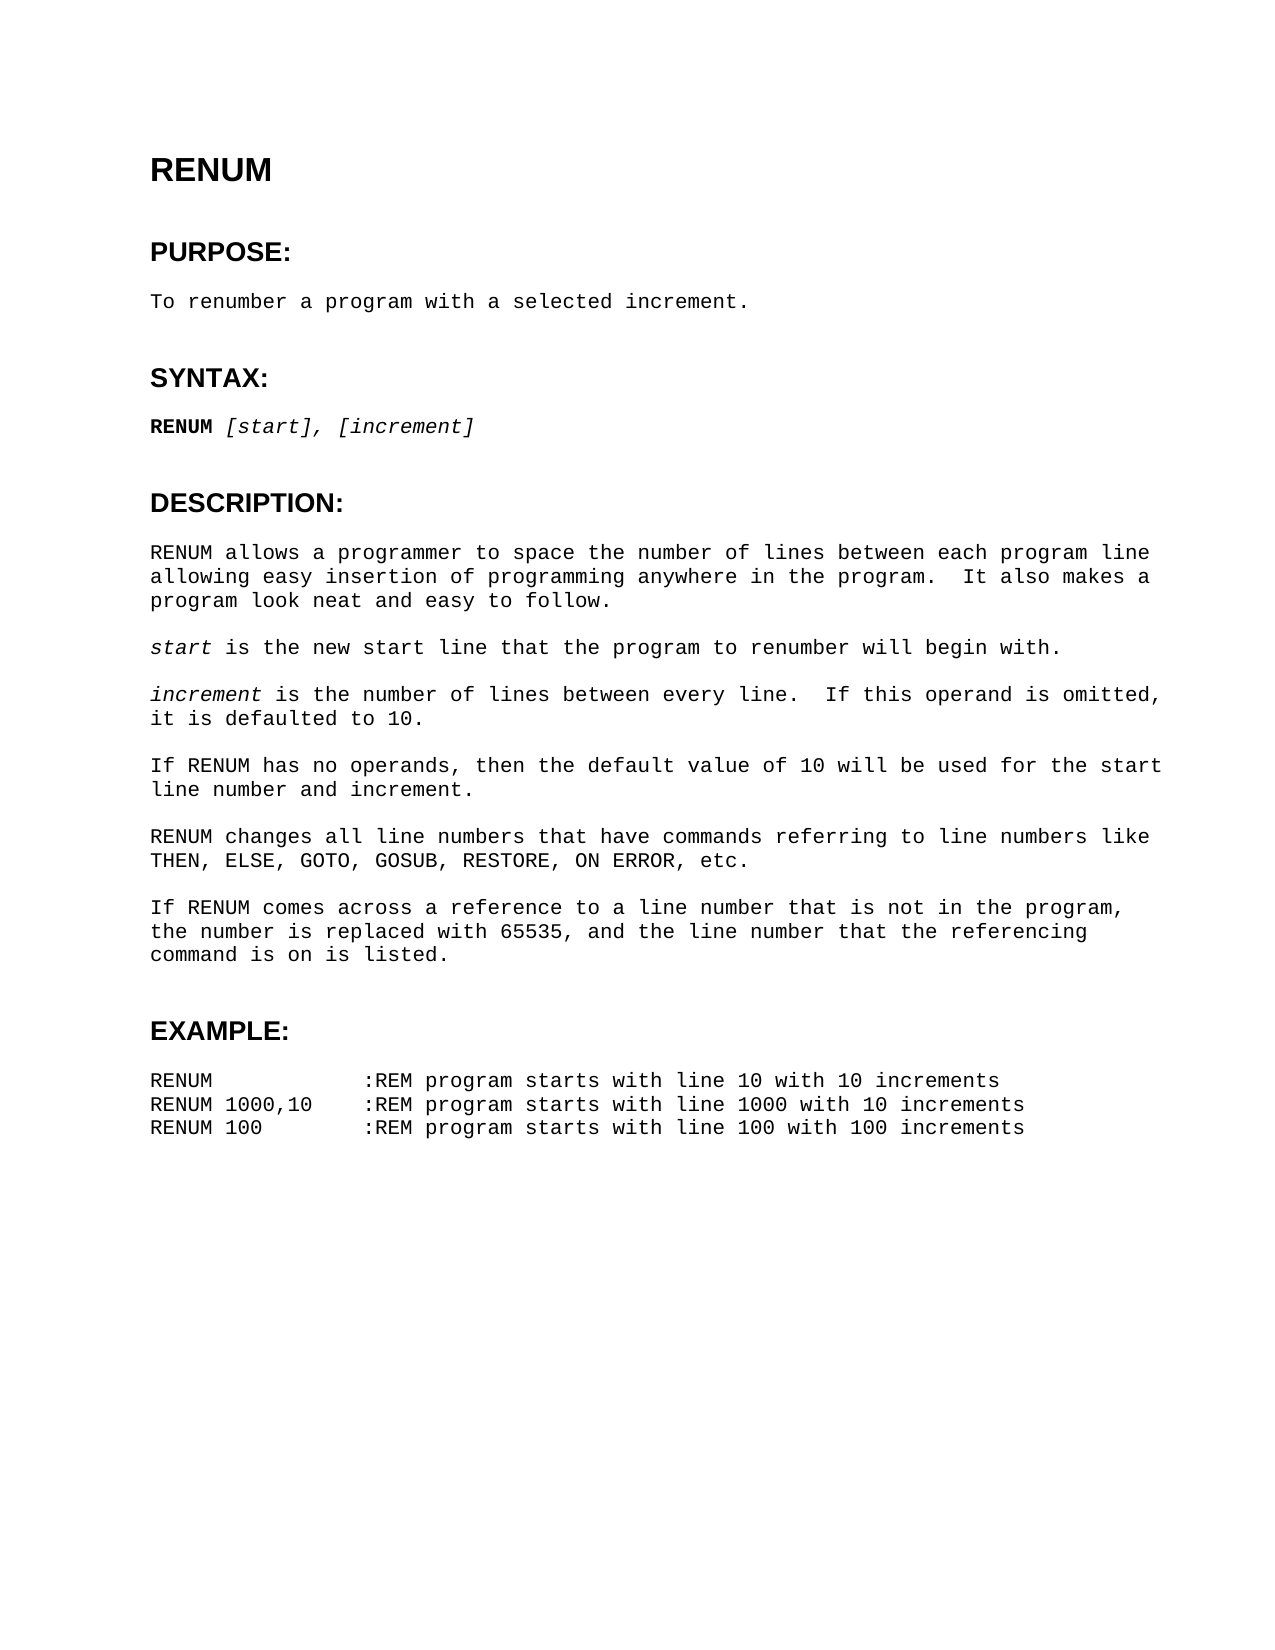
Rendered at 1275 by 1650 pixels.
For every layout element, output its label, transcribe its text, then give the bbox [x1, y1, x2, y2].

text RENUM :REM program starts with line 10 with 10 increments [150, 1070, 1162, 1094]
text RENUM [150, 150, 1162, 188]
text increment is the number of lines between every line. If this operand is omitted, it is defaulted to 10. [150, 684, 1162, 731]
text RENUM 100 :REM program starts with line 100 with 100 increments [150, 1117, 1162, 1141]
text start is the new start line that the program to renumber will begin with. [150, 637, 1162, 661]
text If RENUM comes across a reference to a line number that is not in the program, the number is replaced with 65535, and the line number that the referencing command is on is listed. [150, 897, 1162, 968]
text If RENUM has no operands, then the default value of 10 will be used for the start line number and increment. [150, 755, 1162, 802]
text DESCRIPTION: [150, 487, 1162, 519]
text SYNTAX: [150, 362, 1162, 393]
text EXAMPLE: [150, 1015, 1162, 1046]
text PURPOSE: [150, 236, 1162, 267]
text RENUM changes all line numbers that have commands referring to line numbers like THEN, ELSE, GOTO, GOSUB, RESTORE, ON ERROR, etc. [150, 826, 1162, 873]
text RENUM 1000,10 :REM program starts with line 1000 with 10 increments [150, 1094, 1162, 1117]
text RENUM allows a programmer to space the number of lines between each program line allowing easy insertion of programming anywhere in the program. It also makes a program look neat and easy to follow. [150, 542, 1162, 613]
text To renumber a program with a selected increment. [150, 291, 1162, 314]
text RENUM [start], [increment] [150, 416, 1162, 440]
